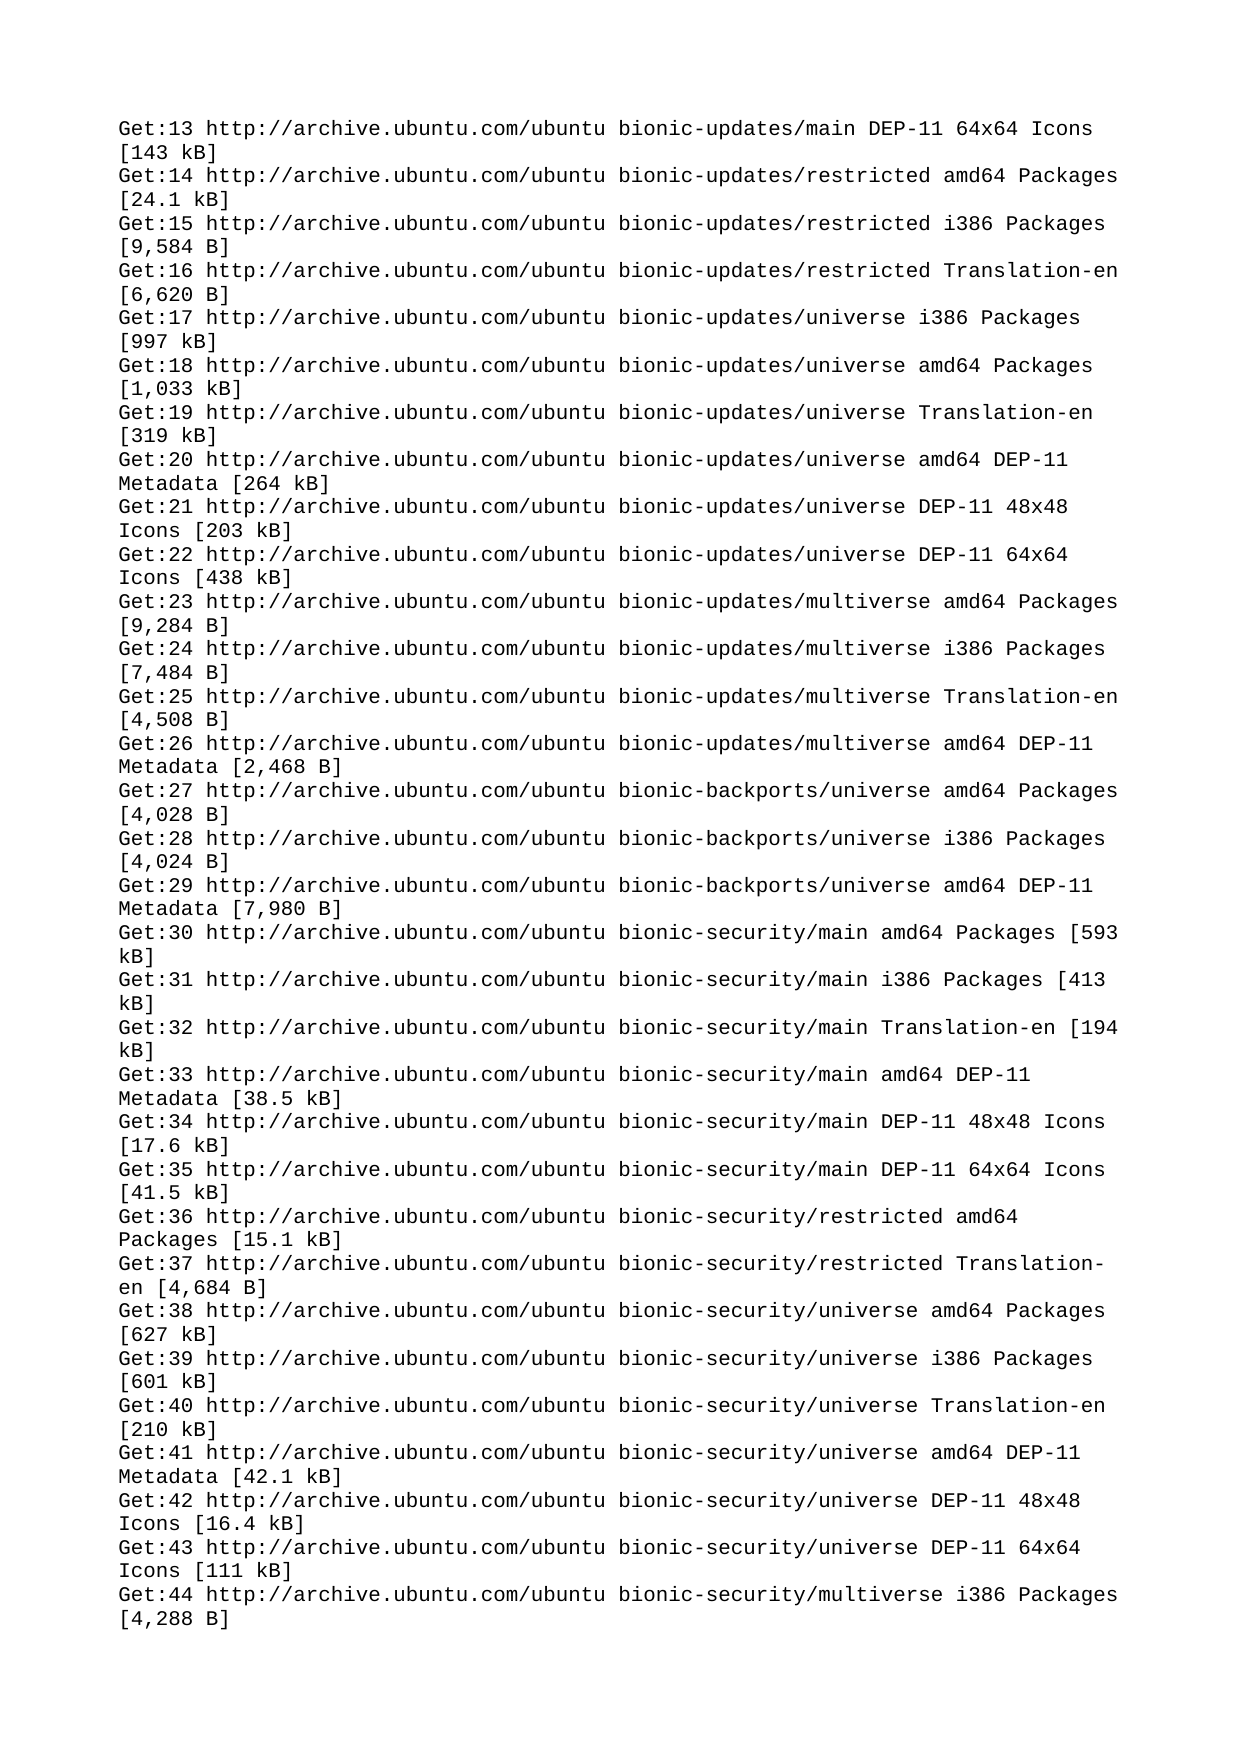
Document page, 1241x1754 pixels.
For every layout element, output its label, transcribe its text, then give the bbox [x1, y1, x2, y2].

text Get:33 http://archive.ubuntu.com/ubuntu bionic-security/main amd64 DEP-11 Metadata [38.5 kB] [118, 1064, 1122, 1111]
text Get:36 http://archive.ubuntu.com/ubuntu bionic-security/restricted amd64 Packages [15.1 kB] [118, 1206, 1122, 1253]
text Get:40 http://archive.ubuntu.com/ubuntu bionic-security/universe Translation-en [210 kB] [118, 1395, 1122, 1442]
text Get:43 http://archive.ubuntu.com/ubuntu bionic-security/universe DEP-11 64x64 Icons [111 kB] [118, 1537, 1122, 1584]
text Get:29 http://archive.ubuntu.com/ubuntu bionic-backports/universe amd64 DEP-11 Metadata [7,980 B] [118, 875, 1122, 922]
text Get:21 http://archive.ubuntu.com/ubuntu bionic-updates/universe DEP-11 48x48 Icons [203 kB] [118, 496, 1122, 544]
text Get:42 http://archive.ubuntu.com/ubuntu bionic-security/universe DEP-11 48x48 Icons [16.4 kB] [118, 1489, 1122, 1537]
text Get:20 http://archive.ubuntu.com/ubuntu bionic-updates/universe amd64 DEP-11 Metadata [264 kB] [118, 449, 1122, 496]
text Get:19 http://archive.ubuntu.com/ubuntu bionic-updates/universe Translation-en [319 kB] [118, 402, 1122, 449]
text Get:31 http://archive.ubuntu.com/ubuntu bionic-security/main i386 Packages [413 kB] [118, 969, 1122, 1017]
text Get:15 http://archive.ubuntu.com/ubuntu bionic-updates/restricted i386 Packages [9,584 B] [118, 213, 1122, 260]
text Get:38 http://archive.ubuntu.com/ubuntu bionic-security/universe amd64 Packages [627 kB] [118, 1300, 1122, 1348]
text Get:23 http://archive.ubuntu.com/ubuntu bionic-updates/multiverse amd64 Packages [9,284 B] [118, 591, 1122, 638]
text Get:25 http://archive.ubuntu.com/ubuntu bionic-updates/multiverse Translation-en [4,508 B] [118, 686, 1122, 733]
text Get:35 http://archive.ubuntu.com/ubuntu bionic-security/main DEP-11 64x64 Icons [41.5 kB] [118, 1158, 1122, 1206]
text Get:39 http://archive.ubuntu.com/ubuntu bionic-security/universe i386 Packages [601 kB] [118, 1348, 1122, 1395]
text Get:18 http://archive.ubuntu.com/ubuntu bionic-updates/universe amd64 Packages [1,033 kB] [118, 354, 1122, 402]
text Get:14 http://archive.ubuntu.com/ubuntu bionic-updates/restricted amd64 Packages [24.1 kB] [118, 165, 1122, 213]
text Get:44 http://archive.ubuntu.com/ubuntu bionic-security/multiverse i386 Packages [4,288 B] [118, 1584, 1122, 1631]
text Get:16 http://archive.ubuntu.com/ubuntu bionic-updates/restricted Translation-en [6,620 B] [118, 260, 1122, 307]
text Get:22 http://archive.ubuntu.com/ubuntu bionic-updates/universe DEP-11 64x64 Icons [438 kB] [118, 544, 1122, 591]
text Get:28 http://archive.ubuntu.com/ubuntu bionic-backports/universe i386 Packages [4,024 B] [118, 827, 1122, 875]
text Get:27 http://archive.ubuntu.com/ubuntu bionic-backports/universe amd64 Packages [4,028 B] [118, 780, 1122, 827]
text Get:32 http://archive.ubuntu.com/ubuntu bionic-security/main Translation-en [194 kB] [118, 1017, 1122, 1064]
text Get:41 http://archive.ubuntu.com/ubuntu bionic-security/universe amd64 DEP-11 Metadata [42.1 kB] [118, 1442, 1122, 1489]
text Get:26 http://archive.ubuntu.com/ubuntu bionic-updates/multiverse amd64 DEP-11 Metadata [2,468 B] [118, 733, 1122, 780]
text Get:24 http://archive.ubuntu.com/ubuntu bionic-updates/multiverse i386 Packages [7,484 B] [118, 638, 1122, 686]
text Get:37 http://archive.ubuntu.com/ubuntu bionic-security/restricted Translation-en [4,684 B] [118, 1253, 1122, 1300]
text Get:13 http://archive.ubuntu.com/ubuntu bionic-updates/main DEP-11 64x64 Icons [143 kB] [118, 118, 1122, 165]
text Get:30 http://archive.ubuntu.com/ubuntu bionic-security/main amd64 Packages [593 kB] [118, 922, 1122, 969]
text Get:34 http://archive.ubuntu.com/ubuntu bionic-security/main DEP-11 48x48 Icons [17.6 kB] [118, 1111, 1122, 1158]
text Get:17 http://archive.ubuntu.com/ubuntu bionic-updates/universe i386 Packages [997 kB] [118, 307, 1122, 354]
